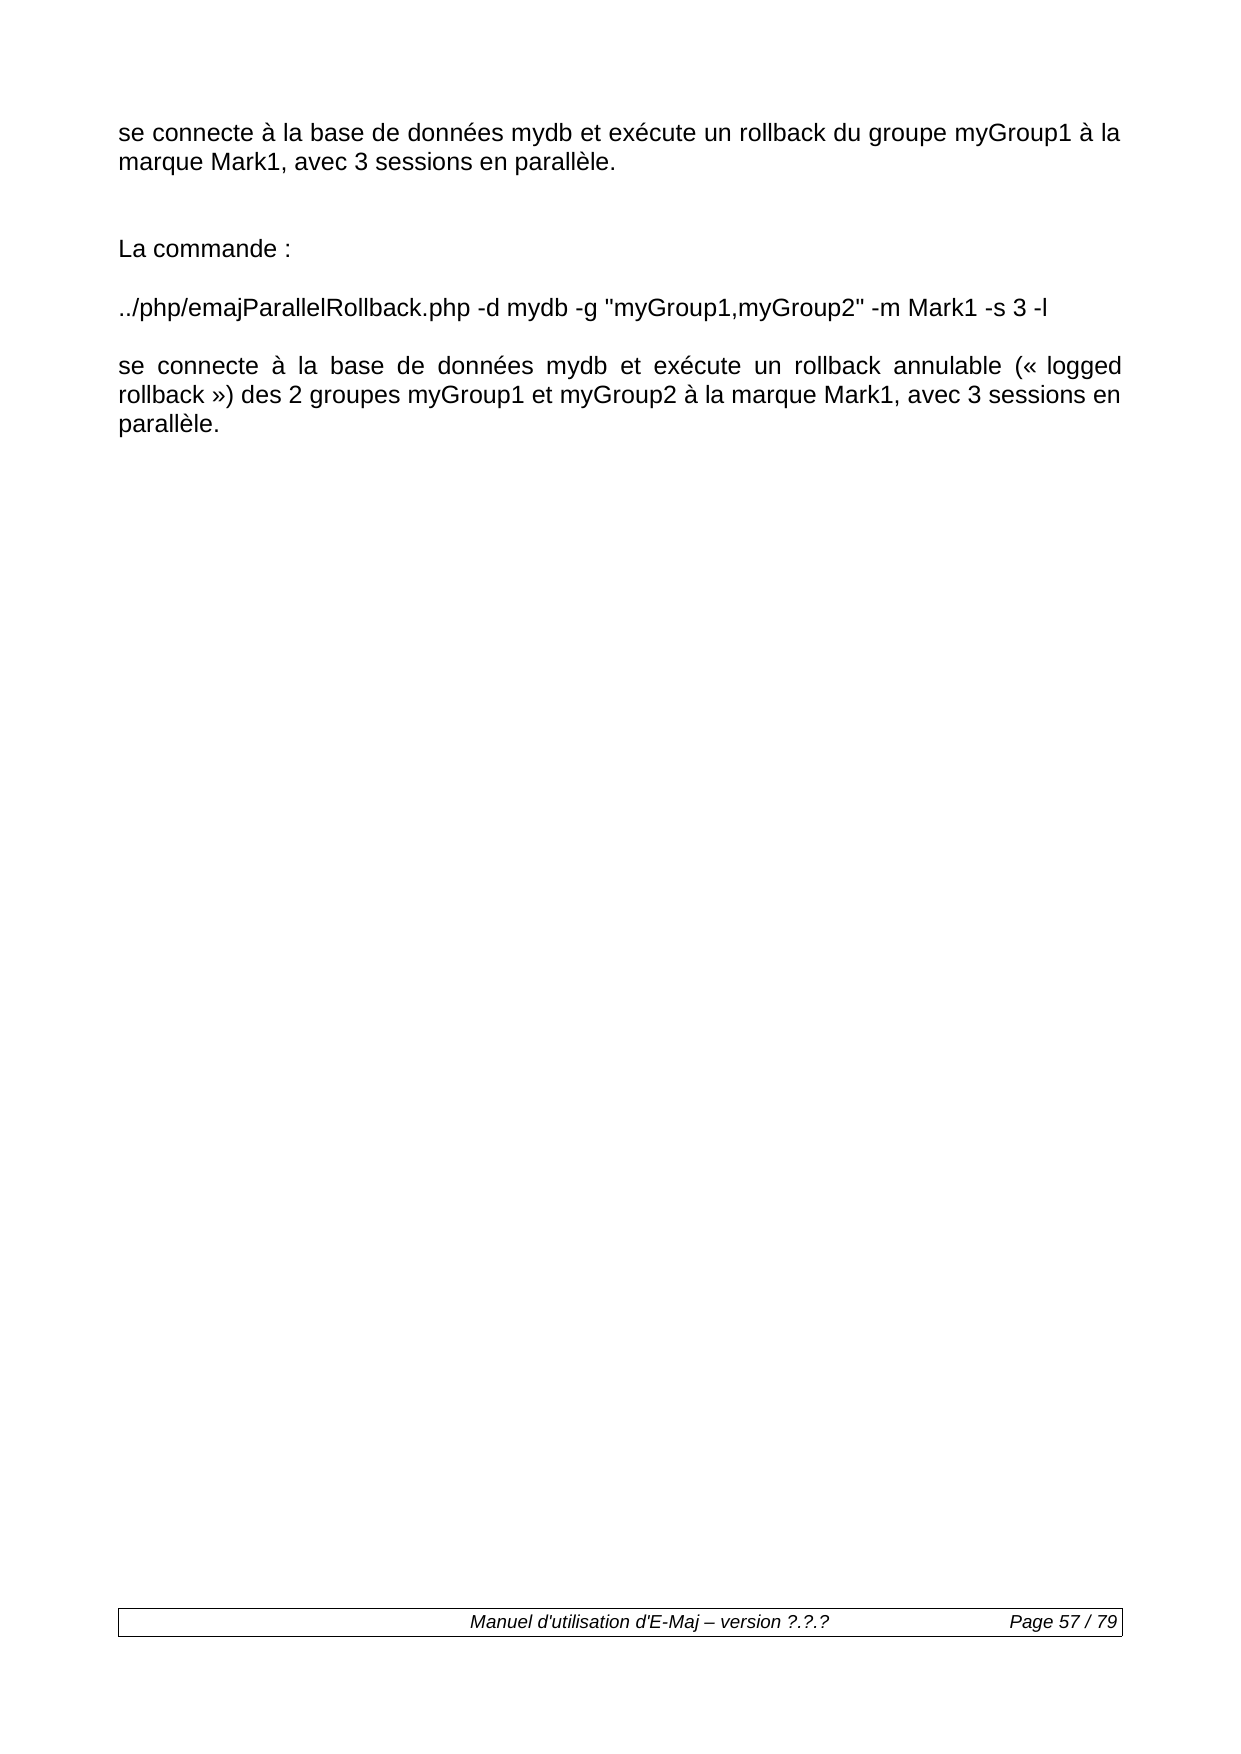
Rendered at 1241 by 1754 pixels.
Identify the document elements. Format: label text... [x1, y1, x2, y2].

text se connecte à la base de données mydb et exécute un rollback annulable (« logged rollback ») des 2 groupes myGroup1 et myGroup2 à la marque Mark1, avec 3 sessions en parallèle. [118, 351, 1122, 438]
text La commande : [118, 234, 1122, 263]
text se connecte à la base de données mydb et exécute un rollback du groupe myGroup1 à la marque Mark1, avec 3 sessions en parallèle. [118, 118, 1122, 176]
text ../php/emajParallelRollback.php -d mydb -g "myGroup1,myGroup2" -m Mark1 -s 3 -l [118, 292, 1122, 322]
